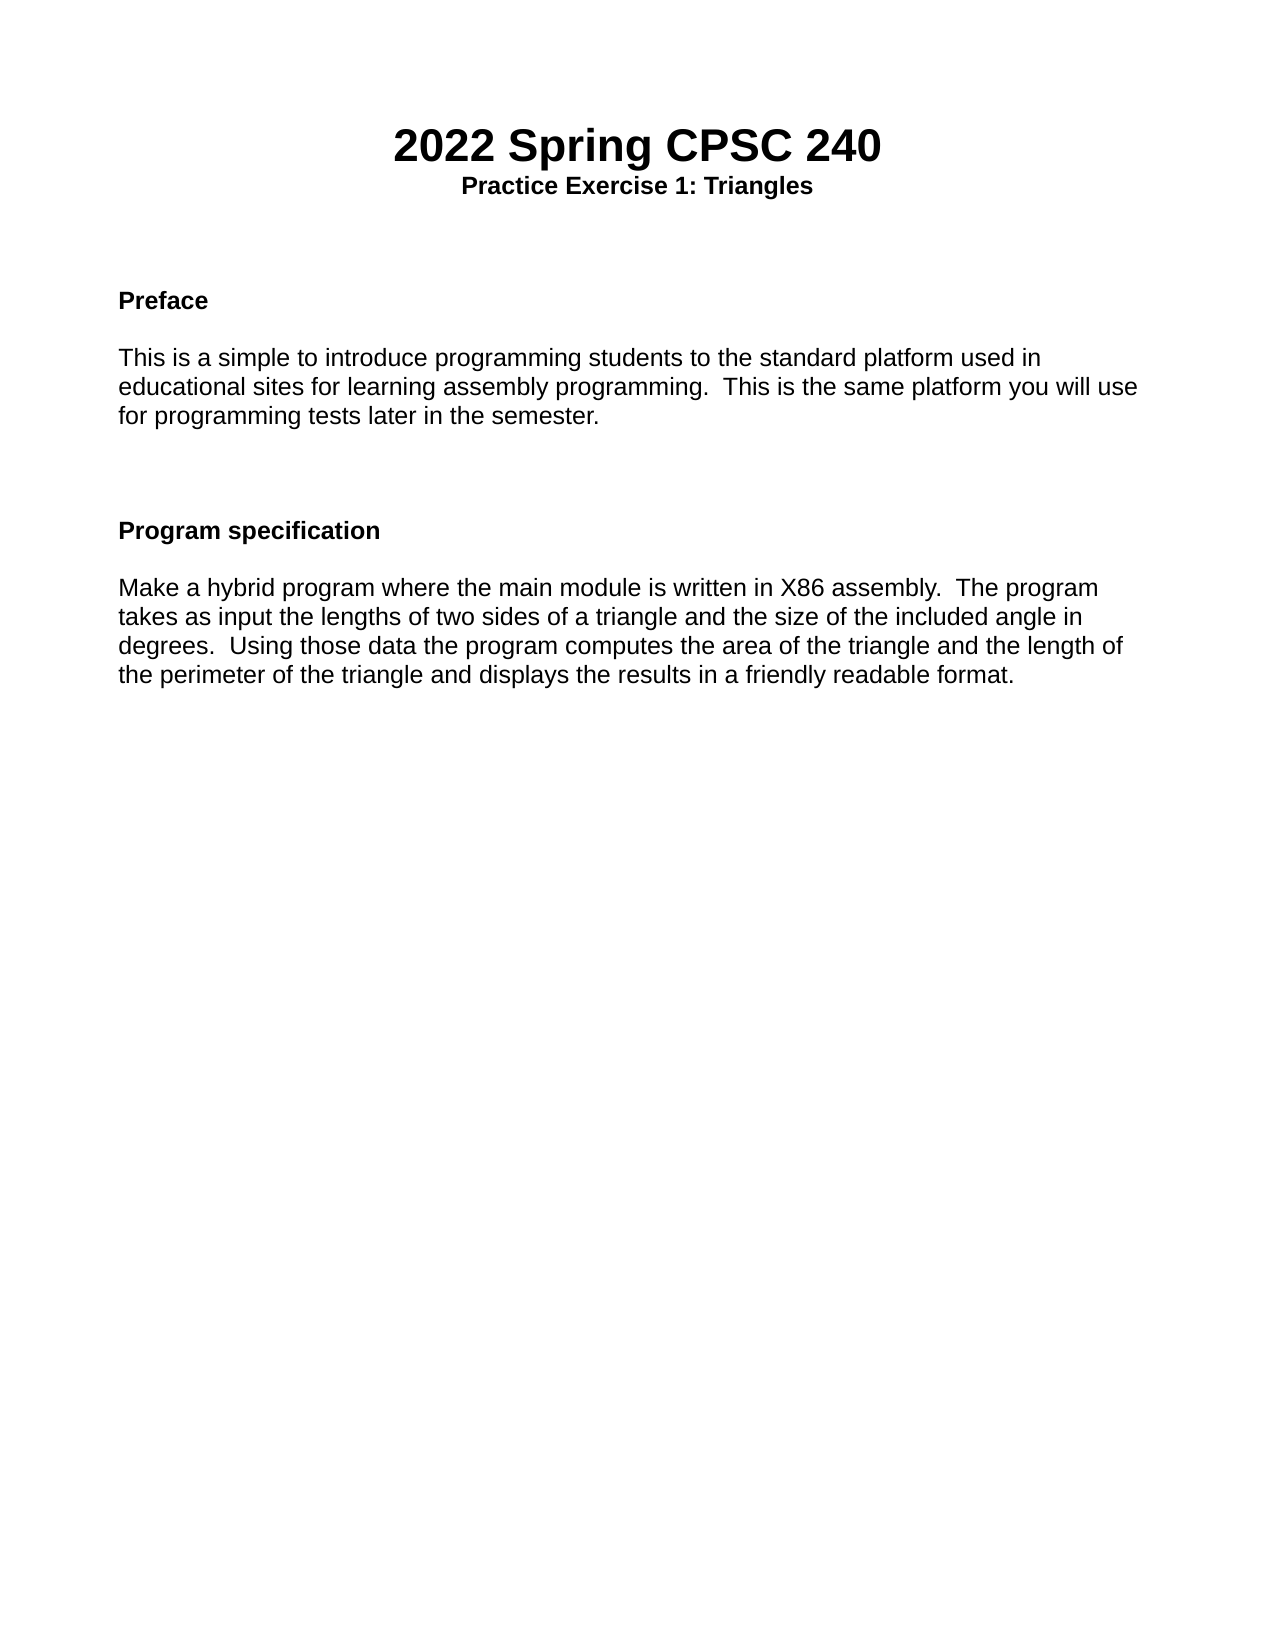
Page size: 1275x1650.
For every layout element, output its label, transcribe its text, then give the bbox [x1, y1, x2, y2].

text This is a simple to introduce programming students to the standard platform used in educational sites for learning assembly programming. This is the same platform you will use for programming tests later in the semester. [118, 343, 1157, 429]
text Make a hybrid program where the main module is written in X86 assembly. The program takes as input the lengths of two sides of a triangle and the size of the included angle in degrees. Using those data the program computes the area of the triangle and the length of the perimeter of the triangle and displays the results in a friendly readable format. [118, 573, 1157, 688]
text Practice Exercise 1: Triangles [118, 171, 1157, 199]
text Program specification [118, 516, 1157, 544]
text 2022 Spring CPSC 240 [118, 118, 1157, 171]
text Preface [118, 286, 1157, 314]
